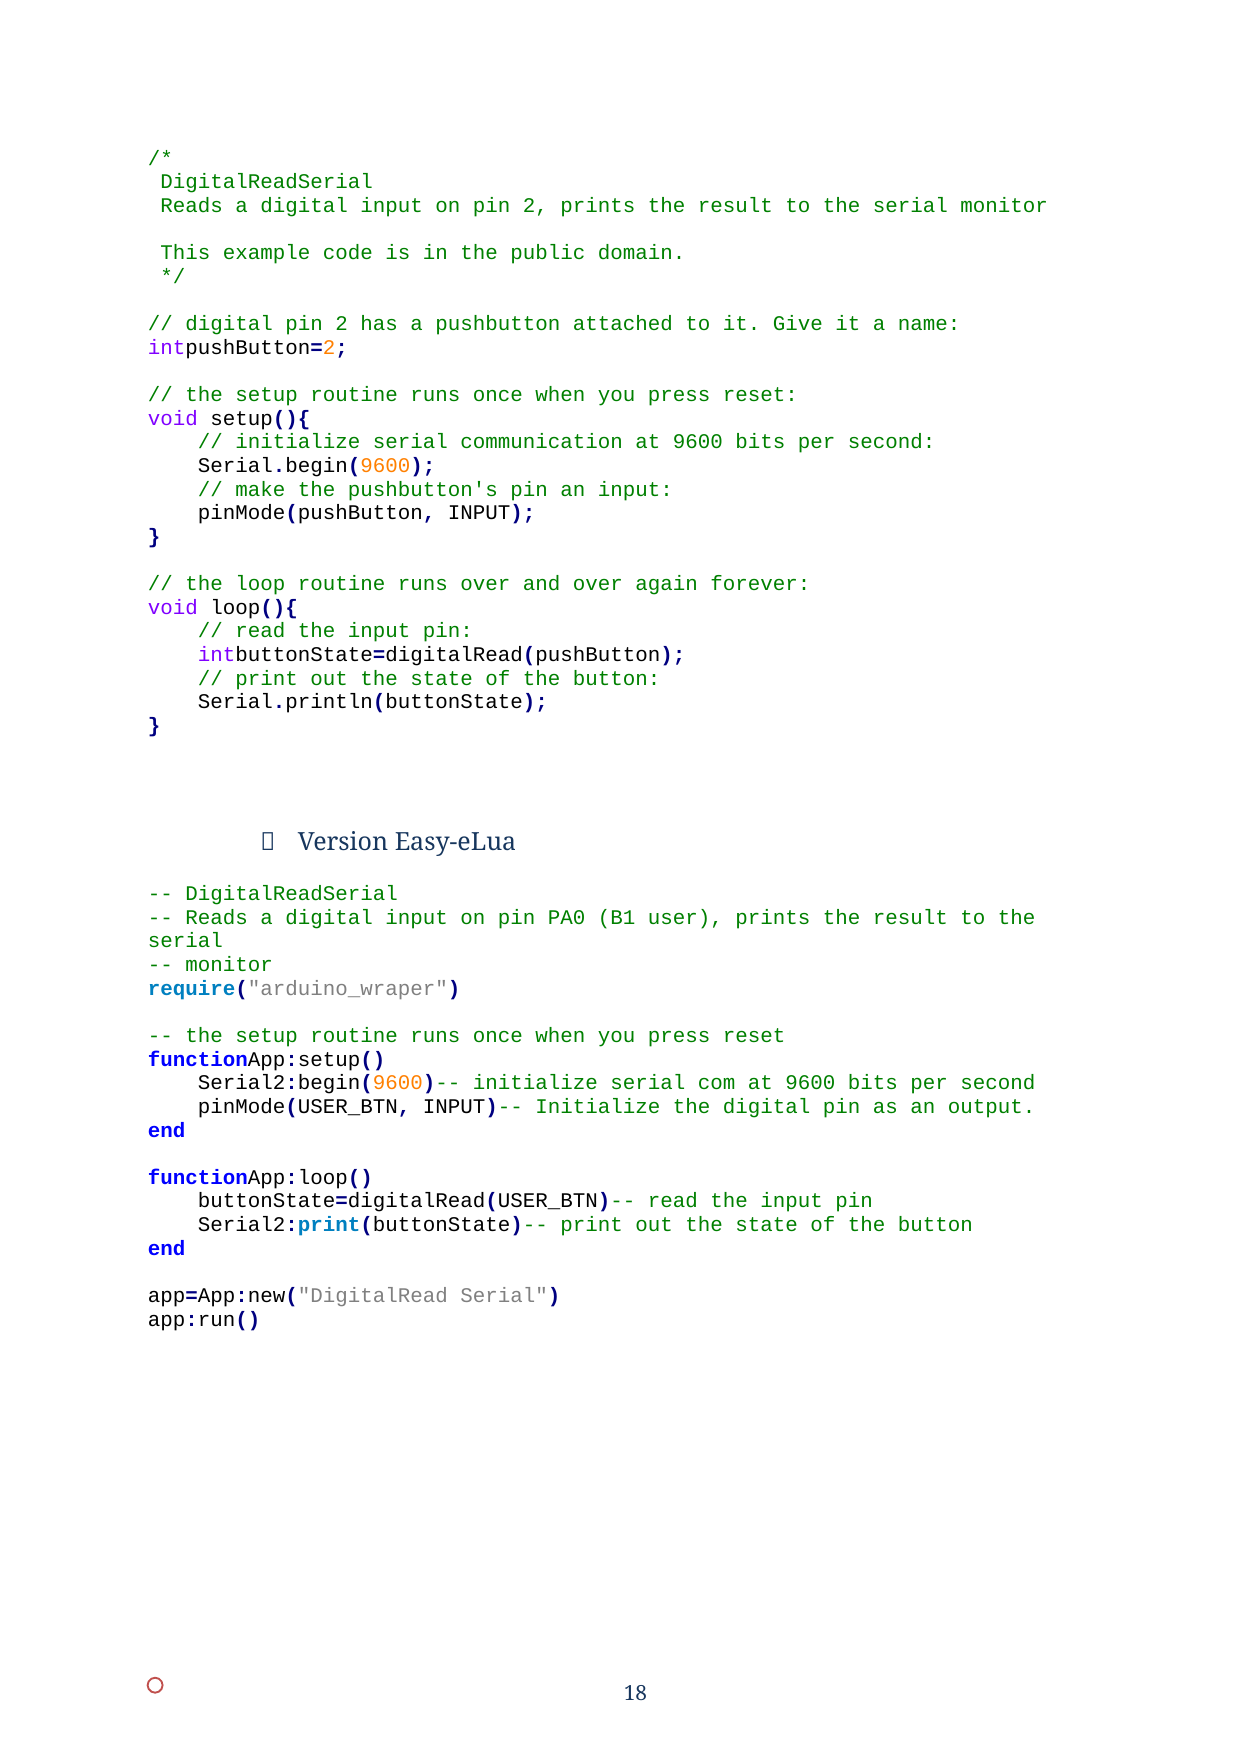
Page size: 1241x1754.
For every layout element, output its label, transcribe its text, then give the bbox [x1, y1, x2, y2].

text end [148, 1238, 1093, 1261]
text Reads a digital input on pin 2, prints the result to the serial monitor [148, 195, 1093, 218]
text functionApp:setup() [148, 1049, 1093, 1072]
text -- DigitalReadSerial [148, 883, 1093, 907]
text void setup(){ [148, 408, 1093, 431]
text app=App:new("DigitalRead Serial") [148, 1285, 1093, 1309]
text // the loop routine runs over and over again forever: [148, 573, 1093, 597]
text intbuttonState=digitalRead(pushButton); [148, 644, 1093, 668]
text Serial2:begin(9600)-- initialize serial com at 9600 bits per second [148, 1072, 1093, 1096]
text functionApp:loop() [148, 1167, 1093, 1191]
text buttonState=digitalRead(USER_BTN)-- read the input pin [148, 1191, 1093, 1214]
text pinMode(pushButton, INPUT); [148, 502, 1093, 526]
text -- Reads a digital input on pin PA0 (B1 user), prints the result to the serial [148, 907, 1093, 954]
text intpushButton=2; [148, 337, 1093, 360]
text // initialize serial communication at 9600 bits per second: [148, 431, 1093, 455]
text // read the input pin: [148, 621, 1093, 644]
text void loop(){ [148, 597, 1093, 621]
text } [148, 715, 1093, 739]
text Serial2:print(buttonState)-- print out the state of the button [148, 1214, 1093, 1238]
text app:run() [148, 1309, 1093, 1332]
text // digital pin 2 has a pushbutton attached to it. Give it a name: [148, 313, 1093, 337]
text DigitalReadSerial [148, 171, 1093, 195]
text end [148, 1119, 1093, 1143]
text This example code is in the public domain. [148, 242, 1093, 266]
text -- the setup routine runs once when you press reset [148, 1025, 1093, 1049]
text // the setup routine runs once when you press reset: [148, 384, 1093, 408]
text -- monitor [148, 954, 1093, 978]
text Serial.begin(9600); [148, 455, 1093, 479]
text */ [148, 266, 1093, 289]
list Version Easy-eLua [260, 823, 1093, 857]
text Serial.println(buttonState); [148, 691, 1093, 715]
text require("arduino_wraper") [148, 978, 1093, 1001]
text // make the pushbutton's pin an input: [148, 479, 1093, 502]
text pinMode(USER_BTN, INPUT)-- Initialize the digital pin as an output. [148, 1096, 1093, 1119]
text } [148, 526, 1093, 549]
text // print out the state of the button: [148, 668, 1093, 691]
text /* [148, 148, 1093, 171]
